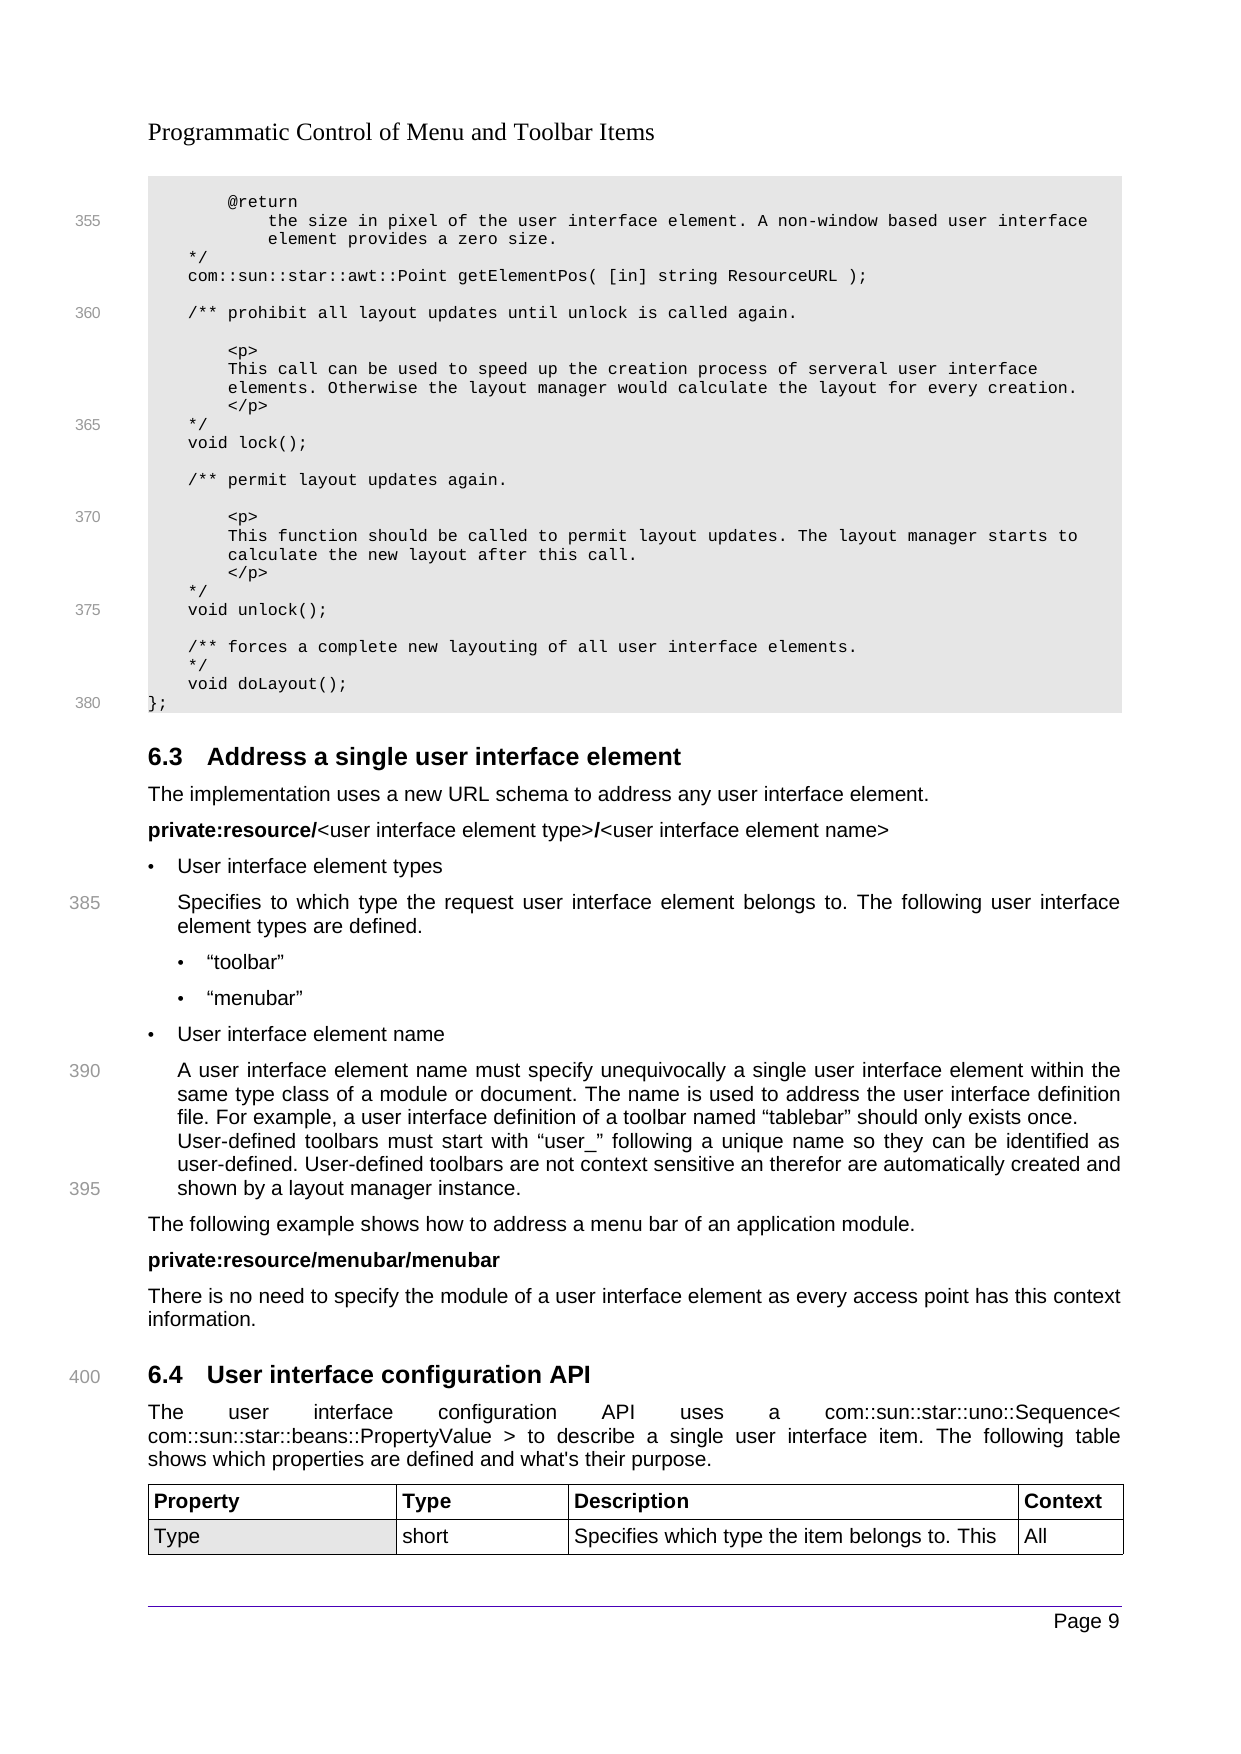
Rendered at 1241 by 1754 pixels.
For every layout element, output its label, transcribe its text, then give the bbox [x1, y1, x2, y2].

text @return [148, 194, 1122, 213]
list “toolbar” [177, 950, 1122, 974]
text There is no need to specify the module of a user interface element as every access point has this context information. [148, 1284, 1122, 1331]
text /** permit layout updates again. [148, 472, 1122, 491]
text </p> [148, 398, 1122, 417]
text This function should be called to permit layout updates. The layout manager starts to [148, 528, 1122, 546]
text The user interface configuration API uses a com::sun::star::uno::Sequence< com::sun::star::beans::PropertyValue > to describe a single user interface item. The following table shows which properties are defined and what's their purpose. [148, 1401, 1122, 1471]
table_header Description [569, 1485, 1018, 1519]
text <p> [148, 342, 1122, 361]
text void unlock(); [148, 602, 1122, 621]
list User interface element types [148, 855, 1122, 878]
table_cell Specifies which type the item belongs to. This [569, 1520, 1018, 1554]
text calculate the new layout after this call. [148, 546, 1122, 565]
text The implementation uses a new URL schema to address any user interface element. [148, 783, 1122, 806]
text /** prohibit all layout updates until unlock is called again. [148, 305, 1122, 324]
text element provides a zero size. [148, 231, 1122, 250]
subtitle Address a single user interface element [148, 743, 1122, 771]
text */ [148, 250, 1122, 268]
text private:resource/menubar/menubar [148, 1248, 1122, 1272]
table_header Context [1019, 1485, 1123, 1519]
table_cell short [397, 1520, 568, 1554]
text */ [148, 417, 1122, 435]
text com::sun::star::awt::Point getElementPos( [in] string ResourceURL ); [148, 268, 1122, 287]
text void lock(); [148, 435, 1122, 454]
table_header Type [397, 1485, 568, 1519]
text <p> [148, 509, 1122, 528]
text The following example shows how to address a menu bar of an application module. [148, 1212, 1122, 1236]
text /** forces a complete new layouting of all user interface elements. [148, 639, 1122, 658]
text private:resource/<user interface element type>/<user interface element name> [148, 819, 1122, 842]
list “menubar” [177, 986, 1122, 1010]
list User interface element name [148, 1022, 1122, 1046]
text the size in pixel of the user interface element. A non-window based user interface [148, 213, 1122, 231]
list Specifies to which type the request user interface element belongs to. The following user interface element types are defined. [148, 891, 1122, 938]
subtitle User interface configuration API [148, 1361, 1122, 1389]
text This call can be used to speed up the creation process of serveral user interface [148, 361, 1122, 379]
list A user interface element name must specify unequivocally a single user interface element within the same type class of a module or document. The name is used to address the user interface definition file. For example, a user interface definition of a toolbar named “tablebar” should only exists once. User-defined toolbars must start with “user_” following a unique name so they can be identified as user-defined. User-defined toolbars are not context sensitive an therefor are automatically created and shown by a layout manager instance. [148, 1058, 1122, 1200]
text elements. Otherwise the layout manager would calculate the layout for every creation. [148, 379, 1122, 398]
text */ [148, 583, 1122, 602]
text */ [148, 658, 1122, 676]
table_cell Type [149, 1520, 396, 1554]
table_cell All [1019, 1520, 1123, 1554]
text </p> [148, 565, 1122, 583]
table_header Property [149, 1485, 396, 1519]
text }; [148, 695, 1122, 713]
text void doLayout(); [148, 676, 1122, 695]
